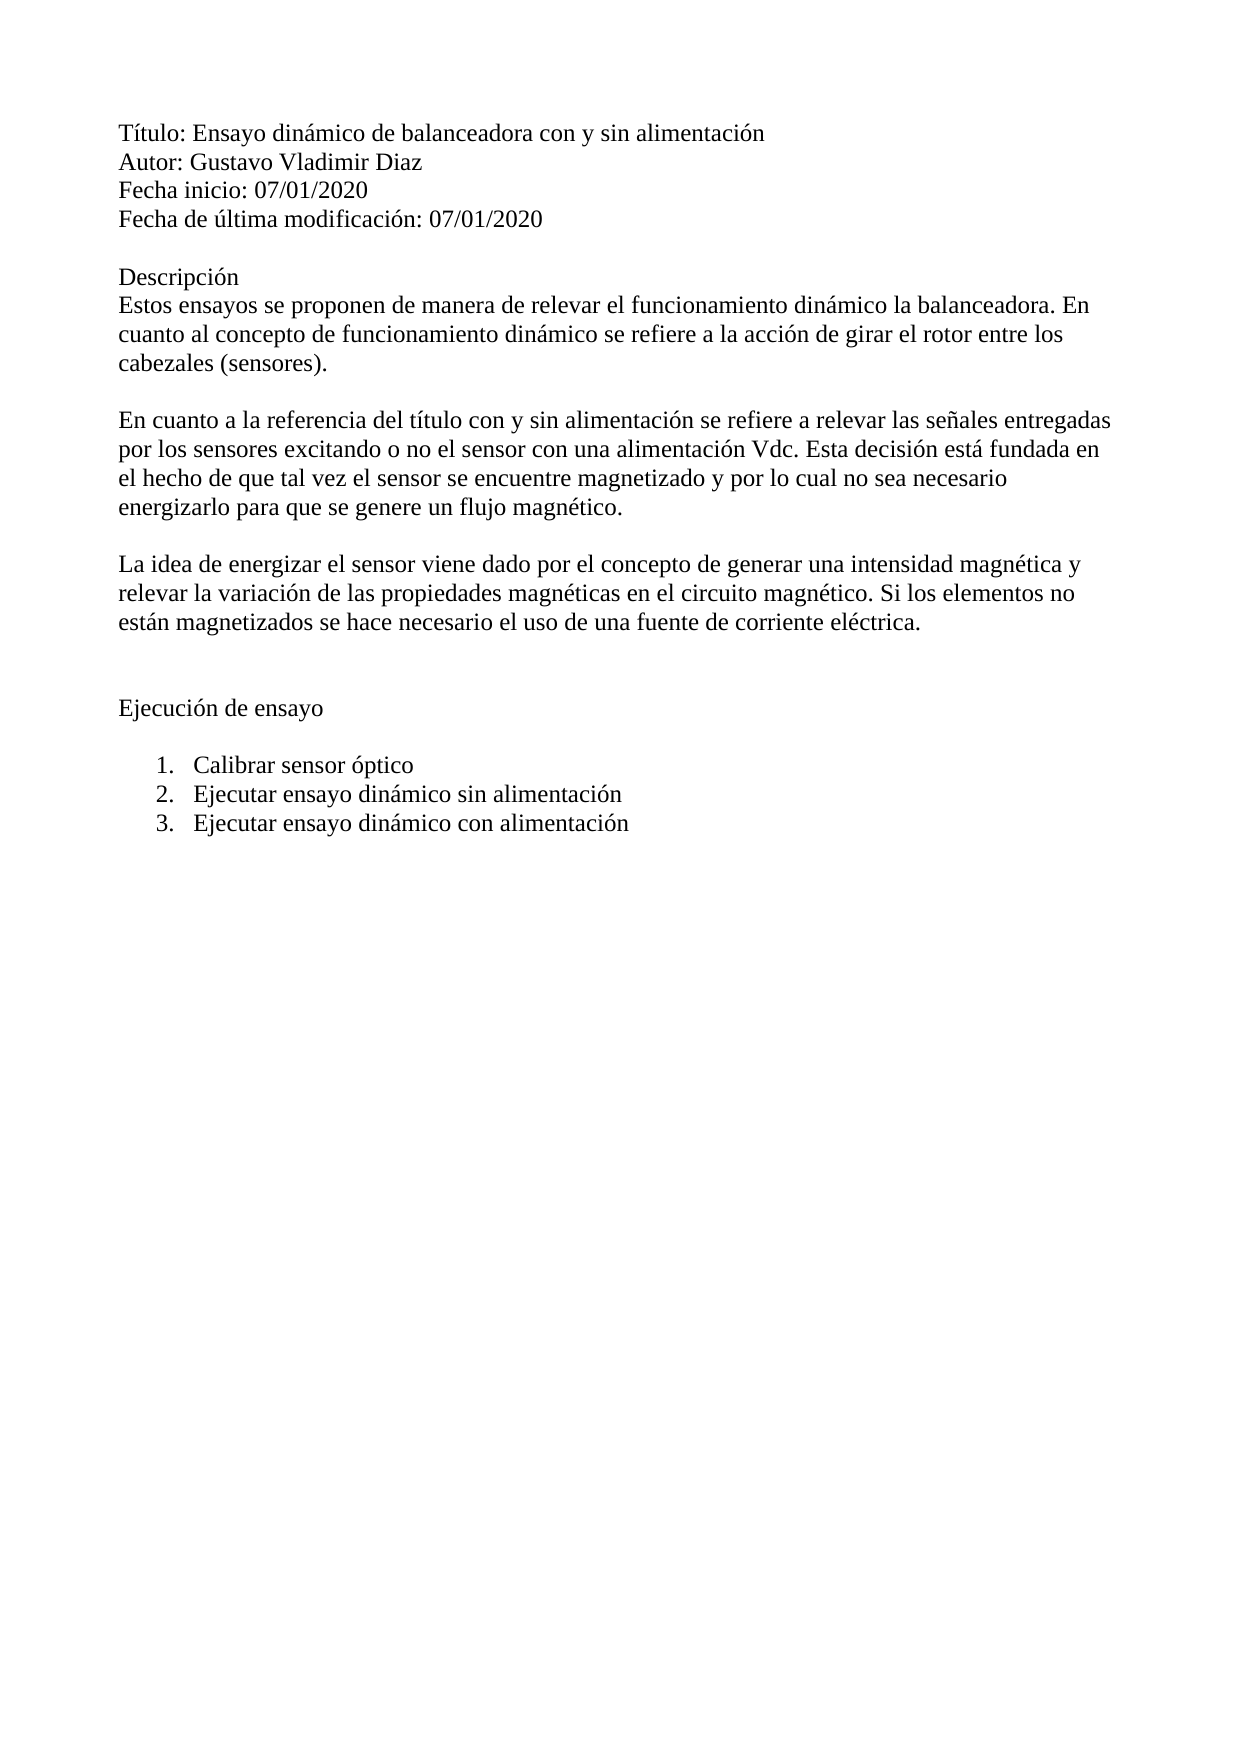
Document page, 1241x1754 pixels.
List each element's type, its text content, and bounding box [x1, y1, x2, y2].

text Ejecución de ensayo [118, 693, 1122, 722]
list Ejecutar ensayo dinámico sin alimentación [156, 779, 1122, 808]
text La idea de energizar el sensor viene dado por el concepto de generar una intensidad magnética y relevar la variación de las propiedades magnéticas en el circuito magnético. Si los elementos no están magnetizados se hace necesario el uso de una fuente de corriente eléctrica. [118, 549, 1122, 636]
text Descripción [118, 262, 1122, 291]
text En cuanto a la referencia del título con y sin alimentación se refiere a relevar las señales entregadas por los sensores excitando o no el sensor con una alimentación Vdc. Esta decisión está fundada en el hecho de que tal vez el sensor se encuentre magnetizado y por lo cual no sea necesario energizarlo para que se genere un flujo magnético. [118, 406, 1122, 521]
list Ejecutar ensayo dinámico con alimentación [156, 808, 1122, 837]
list Calibrar sensor óptico [156, 751, 1122, 779]
text Estos ensayos se proponen de manera de relevar el funcionamiento dinámico la balanceadora. En cuanto al concepto de funcionamiento dinámico se refiere a la acción de girar el rotor entre los cabezales (sensores). [118, 291, 1122, 377]
text Título: Ensayo dinámico de balanceadora con y sin alimentación [118, 118, 1122, 147]
text Fecha de última modificación: 07/01/2020 [118, 204, 1122, 233]
text Fecha inicio: 07/01/2020 [118, 176, 1122, 204]
text Autor: Gustavo Vladimir Diaz [118, 147, 1122, 176]
